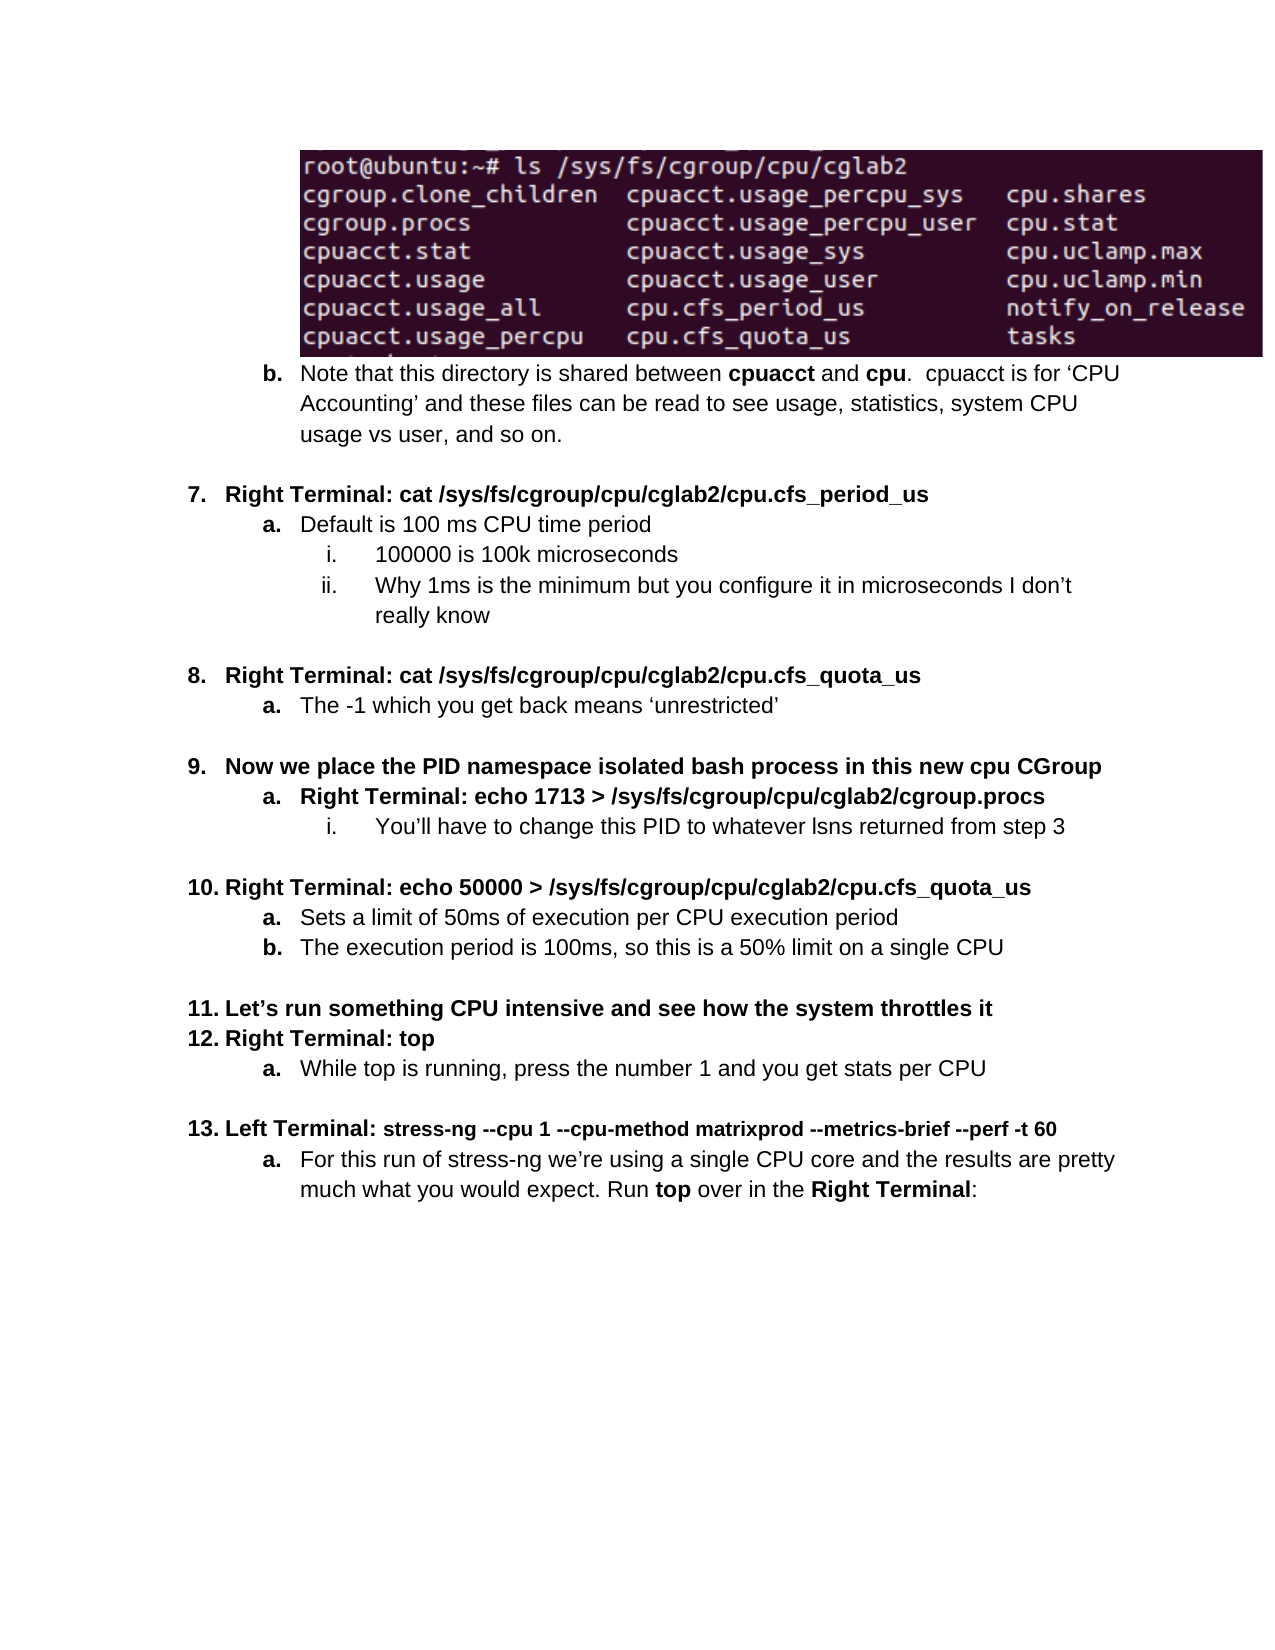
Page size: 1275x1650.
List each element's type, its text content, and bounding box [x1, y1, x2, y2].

list Left Terminal: stress-ng --cpu 1 --cpu-method matrixprod --metrics-brief --perf -t 60 [187, 1115, 1125, 1142]
list 100000 is 100k microseconds [337, 541, 1125, 568]
list Right Terminal: top [187, 1025, 1125, 1051]
list The execution period is 100ms, so this is a 50% limit on a single CPU [262, 934, 1125, 960]
picture [300, 150, 1263, 357]
list Right Terminal: echo 50000 > /sys/fs/cgroup/cpu/cglab2/cpu.cfs_quota_us [187, 874, 1125, 900]
list You’ll have to change this PID to whatever lsns returned from step 3 [337, 813, 1125, 839]
list The -1 which you get back means ‘unrestricted’ [262, 692, 1125, 719]
list Why 1ms is the minimum but you configure it in microseconds I don’t really know [337, 572, 1125, 628]
list While top is running, press the number 1 and you get stats per CPU [262, 1055, 1125, 1081]
list For this run of stress-ng we’re using a single CPU core and the results are pretty much what you would expect. Run top over in the Right Terminal: [262, 1146, 1125, 1202]
list Note that this directory is shared between cpuacct and cpu. cpuacct is for ‘CPU Accounting’ and these files can be read to see usage, statistics, system CPU usage vs user, and so on. [262, 360, 1125, 447]
list Right Terminal: cat /sys/fs/cgroup/cpu/cglab2/cpu.cfs_period_us [187, 481, 1125, 507]
list Now we place the PID namespace isolated bash process in this new cpu CGroup [187, 753, 1125, 779]
list Right Terminal: cat /sys/fs/cgroup/cpu/cglab2/cpu.cfs_quota_us [187, 662, 1125, 688]
list Default is 100 ms CPU time period [262, 511, 1125, 537]
list Let’s run something CPU intensive and see how the system throttles it [187, 994, 1125, 1021]
list Right Terminal: echo 1713 > /sys/fs/cgroup/cpu/cglab2/cgroup.procs [262, 783, 1125, 809]
list Sets a limit of 50ms of execution per CPU execution period [262, 904, 1125, 930]
